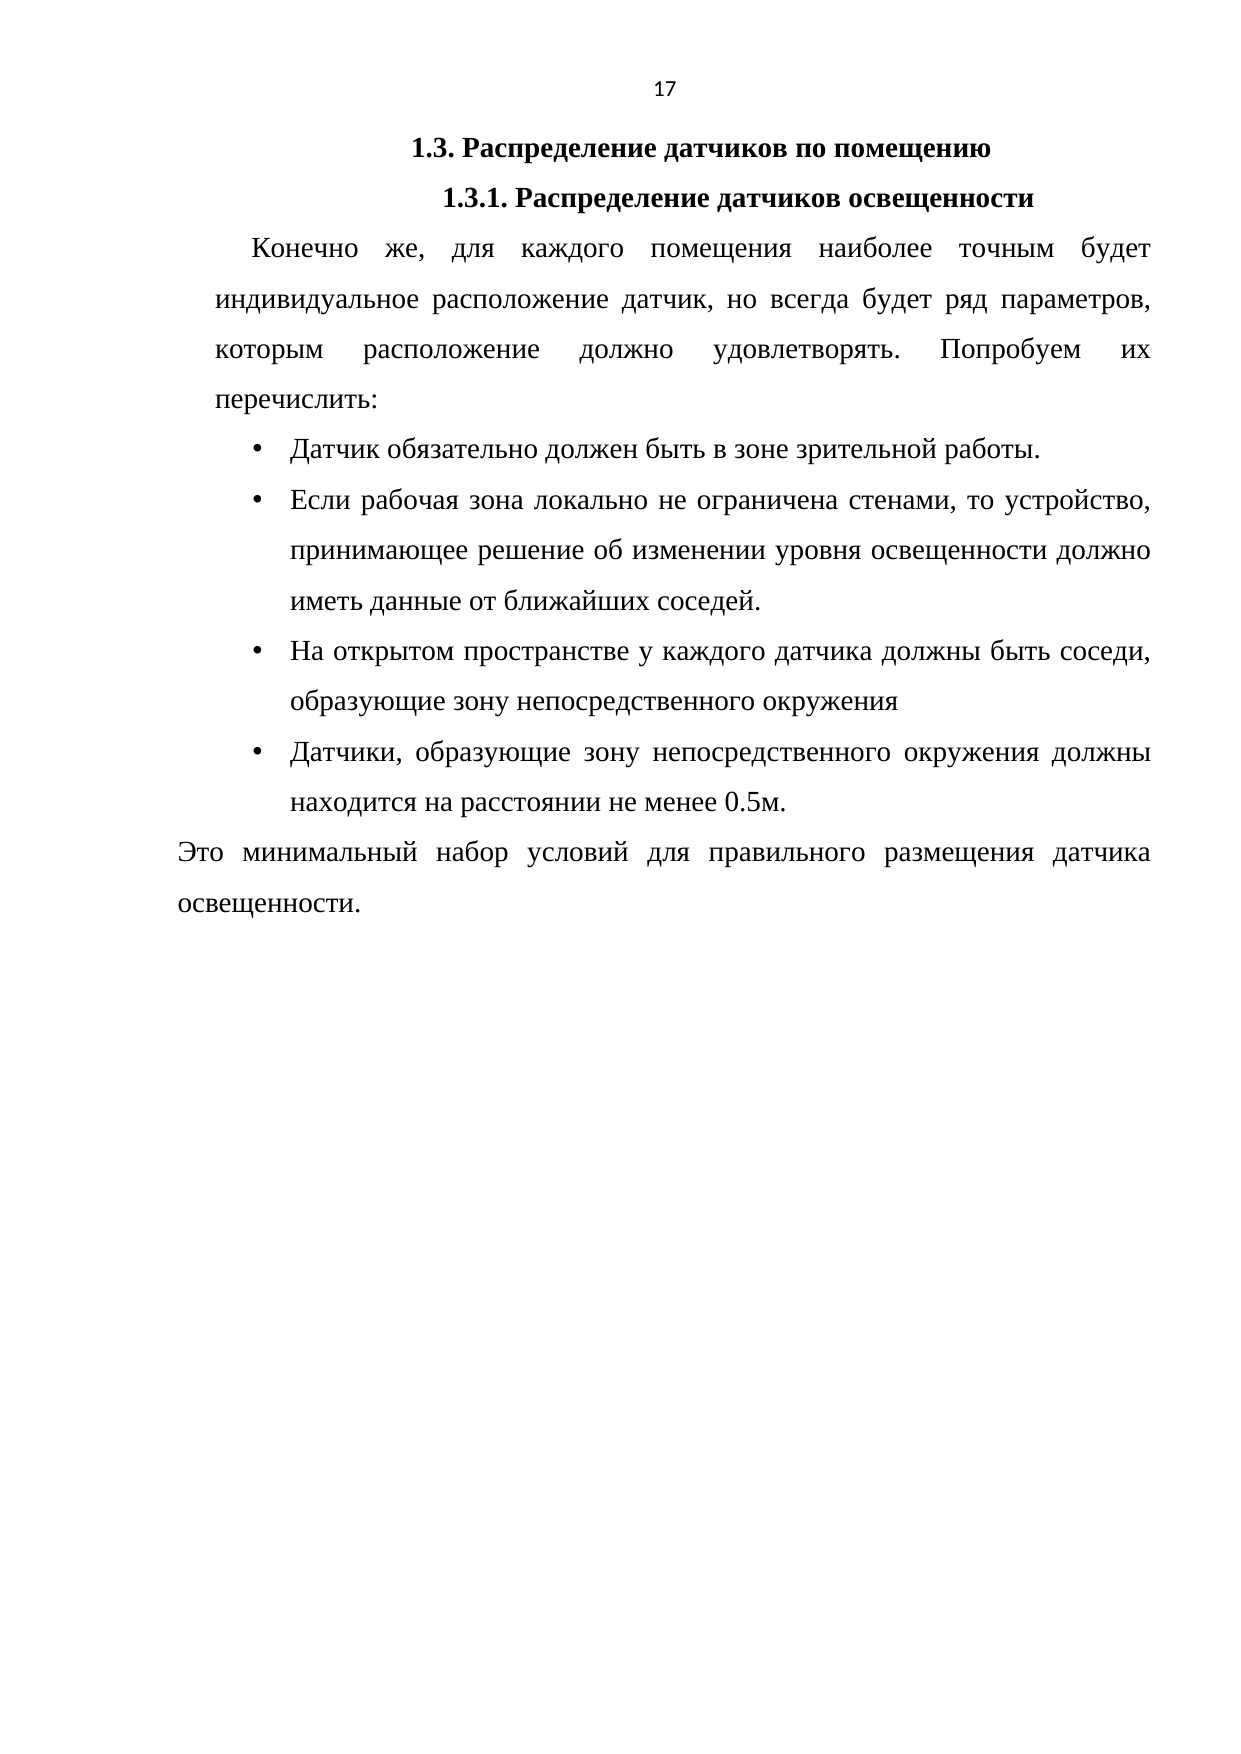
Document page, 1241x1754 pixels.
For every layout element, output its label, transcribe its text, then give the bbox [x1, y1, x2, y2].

text 1.3.1. Распределение датчиков освещенности [215, 180, 1152, 214]
list Если рабочая зона локально не ограничена стенами, то устройство, принимающее решение об изменении уровня освещенности должно иметь данные от ближайших соседей. [252, 482, 1152, 616]
list Датчик обязательно должен быть в зоне зрительной работы. [252, 432, 1152, 465]
text Это минимальный набор условий для правильного размещения датчика освещенности. [177, 834, 1152, 918]
list На открытом пространстве у каждого датчика должны быть соседи, образующие зону непосредственного окружения [252, 633, 1152, 717]
text Конечно же, для каждого помещения наиболее точным будет индивидуальное расположение датчик, но всегда будет ряд параметров, которым расположение должно удовлетворять. Попробуем их перечислить: [215, 230, 1152, 415]
text 1.3. Распределение датчиков по помещению [215, 130, 1152, 163]
list Датчики, образующие зону непосредственного окружения должны находится на расстоянии не менее 0.5м. [252, 734, 1152, 818]
